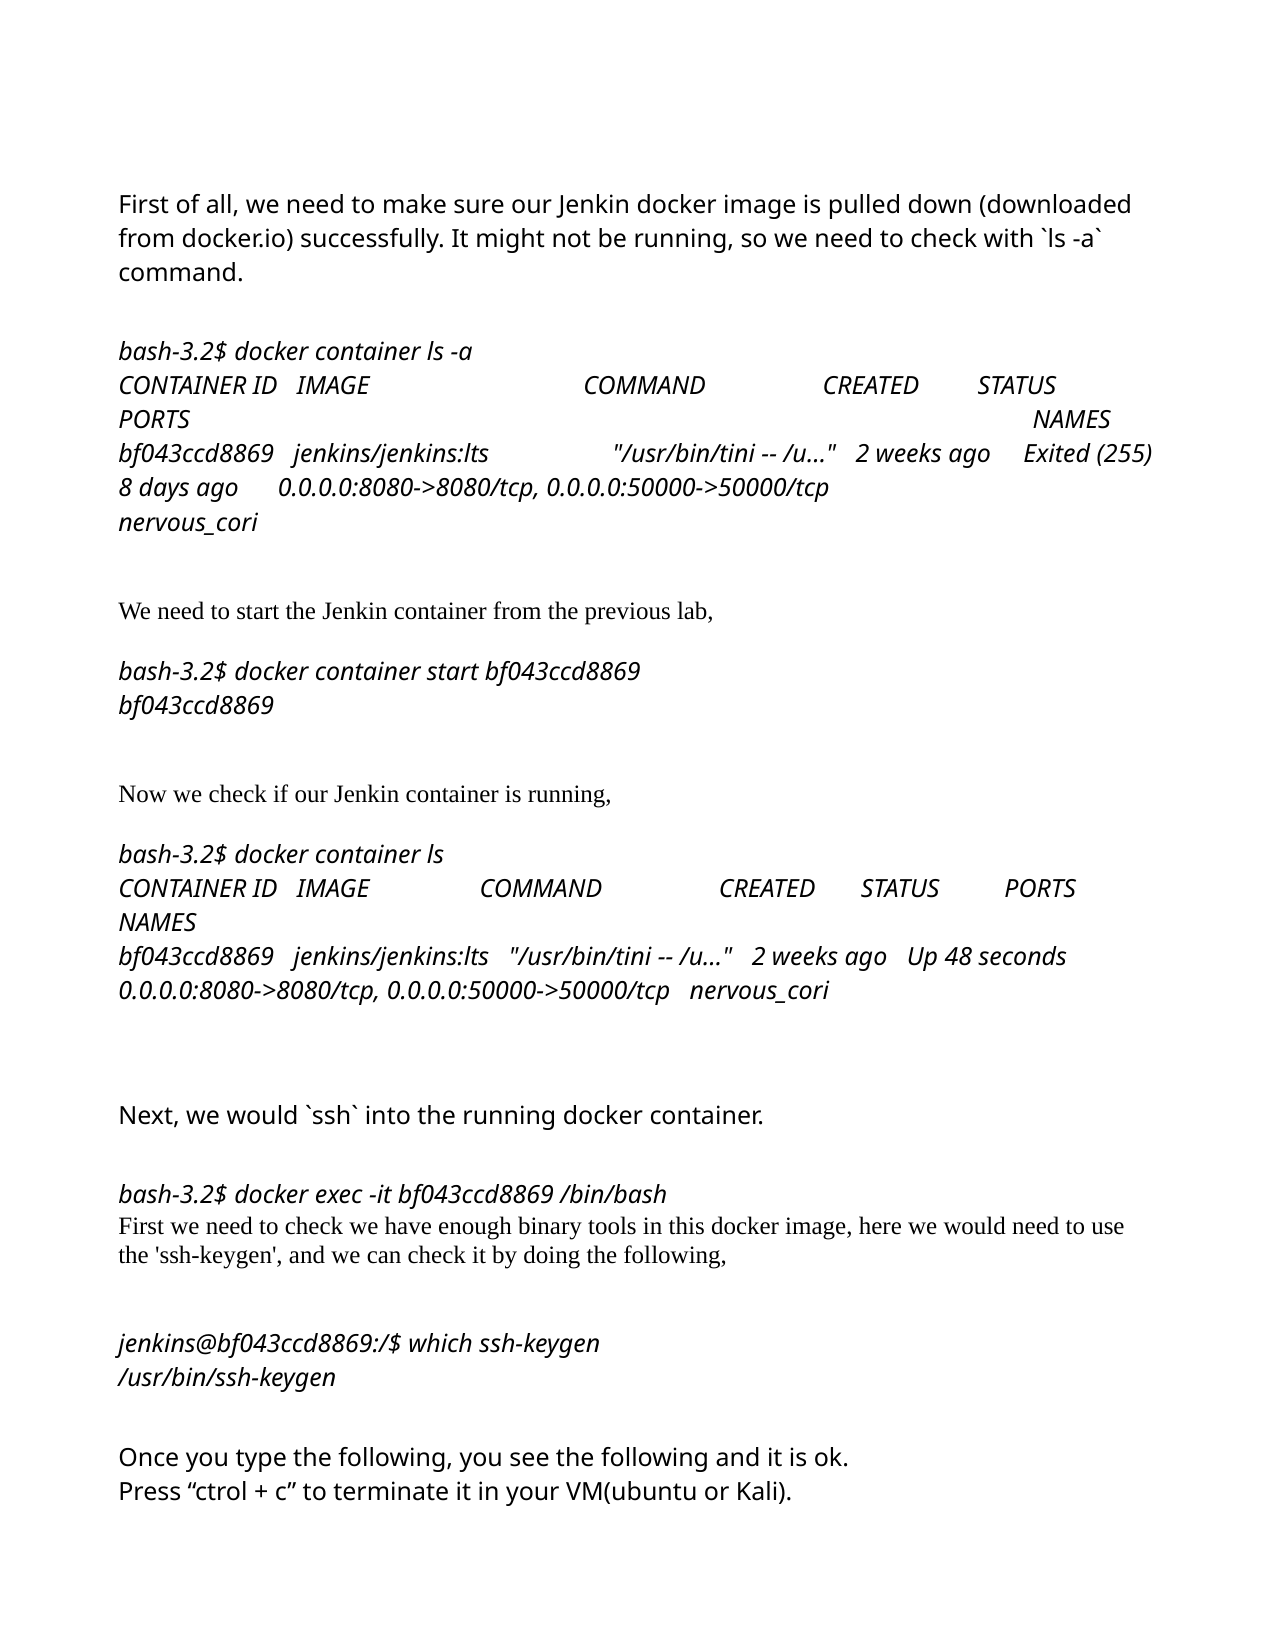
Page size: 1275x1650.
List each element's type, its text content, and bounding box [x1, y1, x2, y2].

text We need to start the Jenkin container from the previous lab, [118, 596, 1157, 624]
text bash-3.2$ docker container ls -a [118, 334, 1157, 368]
text bf043ccd8869 jenkins/jenkins:lts "/usr/bin/tini -- /u…" 2 weeks ago Exited (255) 8 days ago 0.0.0.0:8080->8080/tcp, 0.0.0.0:50000->50000/tcp nervous_cori [118, 436, 1157, 538]
text bf043ccd8869 [118, 687, 1157, 721]
text /usr/bin/ssh-keygen [118, 1360, 1157, 1394]
text Press “ctrol + c” to terminate it in your VM(ubuntu or Kali). [118, 1474, 1157, 1508]
text Now we check if our Jenkin container is running, [118, 779, 1157, 808]
text First we need to check we have enough binary tools in this docker image, here we would need to use the 'ssh-keygen', and we can check it by doing the following, [118, 1211, 1157, 1268]
text Next, we would `ssh` into the running docker container. [118, 1097, 1157, 1132]
text jenkins@bf043ccd8869:/$ which ssh-keygen [118, 1326, 1157, 1360]
text First of all, we need to make sure our Jenkin docker image is pulled down (downloaded from docker.io) successfully. It might not be running, so we need to check with `ls -a` command. [118, 186, 1157, 288]
text bash-3.2$ docker container ls [118, 836, 1157, 870]
text bash-3.2$ docker exec -it bf043ccd8869 /bin/bash [118, 1177, 1157, 1211]
text bash-3.2$ docker container start bf043ccd8869 [118, 653, 1157, 687]
text CONTAINER ID IMAGE COMMAND CREATED STATUS PORTS NAMES [118, 870, 1157, 938]
text Once you type the following, you see the following and it is ok. [118, 1439, 1157, 1474]
text bf043ccd8869 jenkins/jenkins:lts "/usr/bin/tini -- /u…" 2 weeks ago Up 48 seconds 0.0.0.0:8080->8080/tcp, 0.0.0.0:50000->50000/tcp nervous_cori [118, 938, 1157, 1007]
text CONTAINER ID IMAGE COMMAND CREATED STATUS PORTS NAMES [118, 368, 1157, 436]
